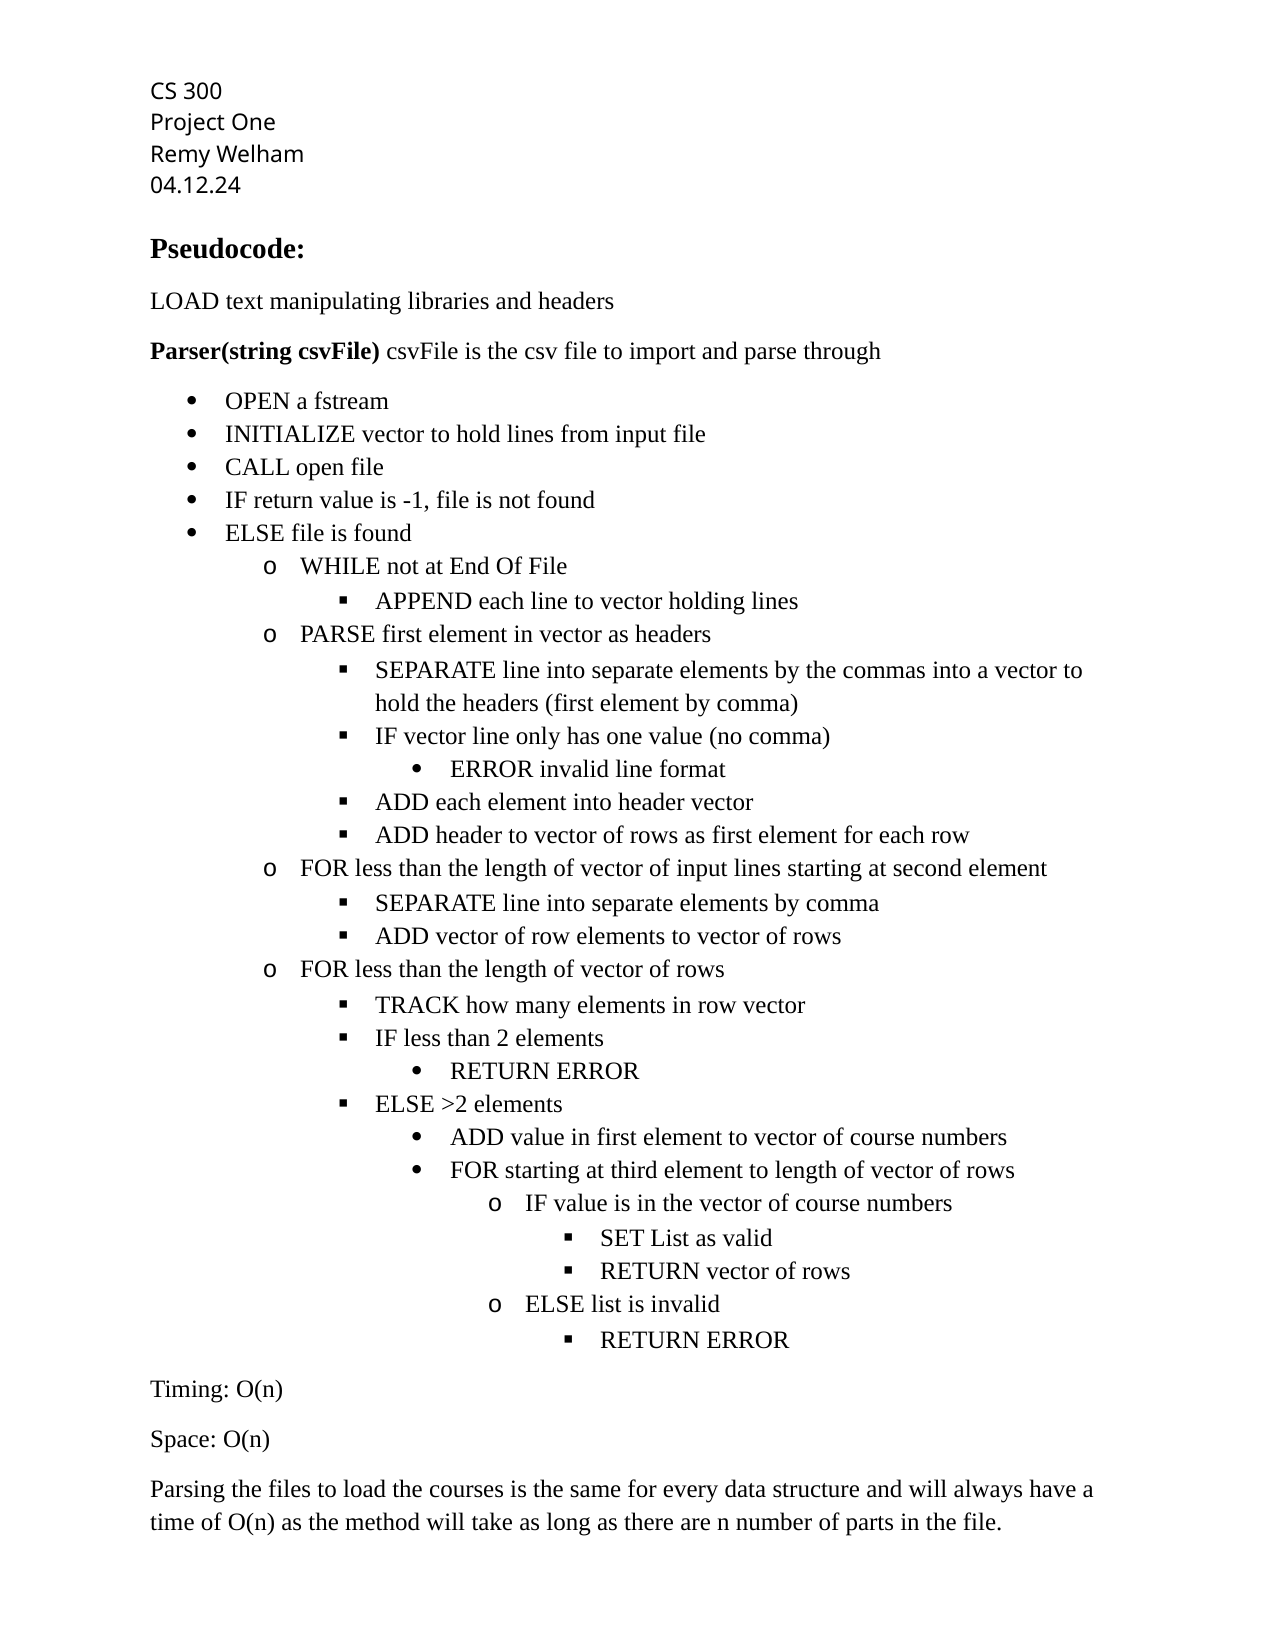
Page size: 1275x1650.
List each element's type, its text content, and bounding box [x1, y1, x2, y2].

list INITIALIZE vector to hold lines from input file [187, 419, 1125, 448]
list IF less than 2 elements [337, 1023, 1125, 1052]
list ELSE list is invalid [487, 1289, 1125, 1320]
text Parser(string csvFile) csvFile is the csv file to import and parse through [150, 336, 1125, 365]
list SET List as valid [562, 1223, 1125, 1252]
list ERROR invalid line format [412, 754, 1125, 783]
list ADD value in first element to vector of course numbers [412, 1122, 1125, 1151]
list IF value is in the vector of course numbers [487, 1188, 1125, 1219]
list ELSE >2 elements [337, 1089, 1125, 1118]
list ELSE file is found [187, 518, 1125, 547]
text Timing: O(n) [150, 1374, 1125, 1403]
list FOR less than the length of vector of input lines starting at second element [262, 853, 1125, 884]
list TRACK how many elements in row vector [337, 990, 1125, 1018]
text Parsing the files to load the courses is the same for every data structure and will always have a time of O(n) as the method will take as long as there are n number of parts in the file. [150, 1474, 1125, 1536]
list RETURN vector of rows [562, 1256, 1125, 1285]
text Pseudocode: [150, 231, 1125, 265]
list ADD vector of row elements to vector of rows [337, 921, 1125, 950]
list PARSE first element in vector as headers [262, 619, 1125, 650]
list OPEN a fstream [187, 386, 1125, 414]
list SEPARATE line into separate elements by the commas into a vector to hold the headers (first element by comma) [337, 655, 1125, 717]
list RETURN ERROR [562, 1325, 1125, 1353]
list SEPARATE line into separate elements by comma [337, 888, 1125, 917]
list ADD each element into header vector [337, 787, 1125, 816]
list FOR less than the length of vector of rows [262, 954, 1125, 985]
list IF return value is -1, file is not found [187, 485, 1125, 514]
text Space: O(n) [150, 1424, 1125, 1453]
list APPEND each line to vector holding lines [337, 586, 1125, 615]
list ADD header to vector of rows as first element for each row [337, 820, 1125, 849]
list WHILE not at End Of File [262, 551, 1125, 582]
list RETURN ERROR [412, 1056, 1125, 1084]
text LOAD text manipulating libraries and headers [150, 286, 1125, 315]
list IF vector line only has one value (no comma) [337, 721, 1125, 749]
list CALL open file [187, 452, 1125, 481]
list FOR starting at third element to length of vector of rows [412, 1155, 1125, 1184]
